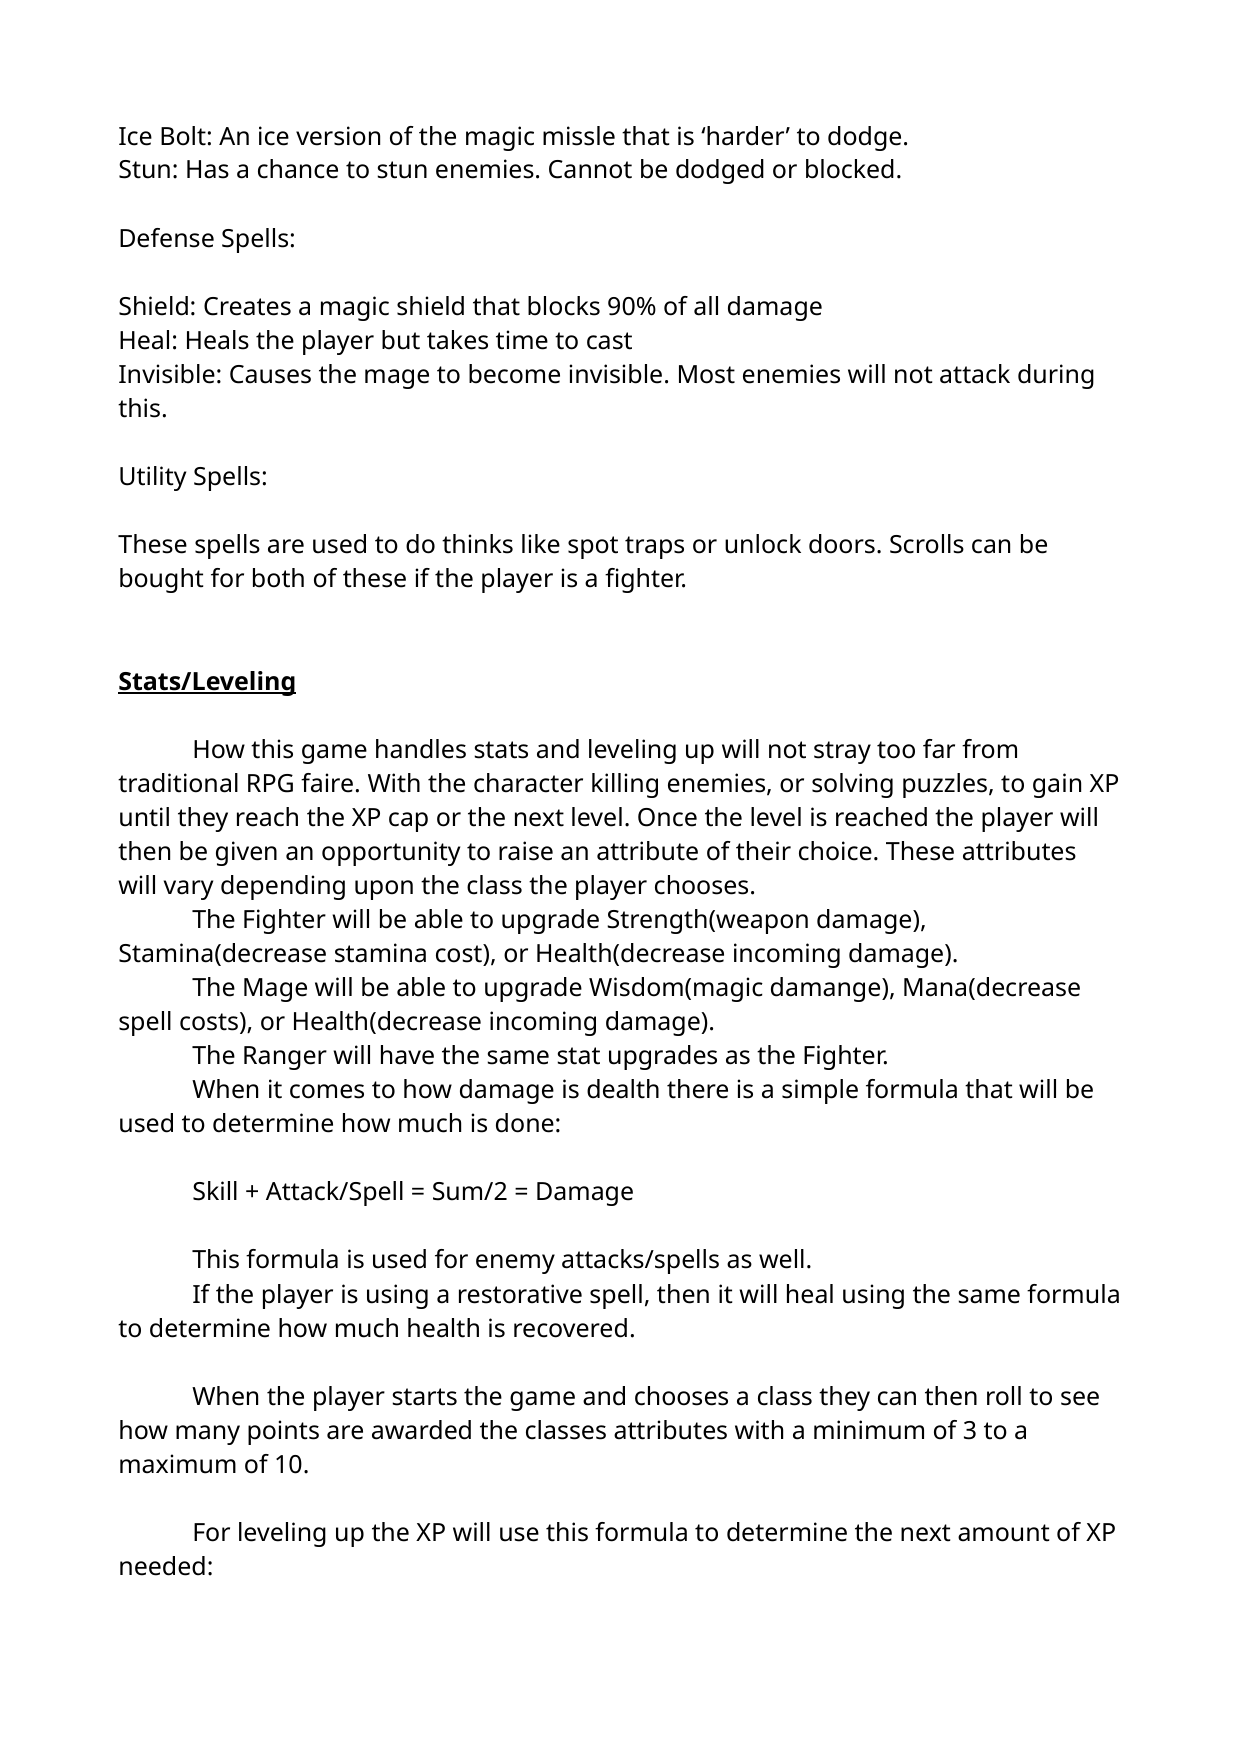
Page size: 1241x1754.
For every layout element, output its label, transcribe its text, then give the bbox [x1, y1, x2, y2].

text How this game handles stats and leveling up will not stray too far from traditional RPG faire. With the character killing enemies, or solving puzzles, to gain XP until they reach the XP cap or the next level. Once the level is reached the player will then be given an opportunity to raise an attribute of their choice. These attributes will vary depending upon the class the player chooses. [118, 731, 1122, 902]
text The Ranger will have the same stat upgrades as the Fighter. [118, 1038, 1122, 1072]
text The Fighter will be able to upgrade Strength(weapon damage), Stamina(decrease stamina cost), or Health(decrease incoming damage). [118, 902, 1122, 970]
text When the player starts the game and chooses a class they can then roll to see how many points are awarded the classes attributes with a minimum of 3 to a maximum of 10. [118, 1378, 1122, 1481]
text Invisible: Causes the mage to become invisible. Most enemies will not attack during this. [118, 357, 1122, 425]
text For leveling up the XP will use this formula to determine the next amount of XP needed: [118, 1515, 1122, 1583]
text The Mage will be able to upgrade Wisdom(magic damange), Mana(decrease spell costs), or Health(decrease incoming damage). [118, 970, 1122, 1038]
text Stats/Leveling [118, 663, 1122, 697]
text If the player is using a restorative spell, then it will heal using the same formula to determine how much health is recovered. [118, 1276, 1122, 1344]
text Defense Spells: [118, 220, 1122, 254]
text These spells are used to do thinks like spot traps or unlock doors. Scrolls can be bought for both of these if the player is a fighter. [118, 527, 1122, 595]
text Utility Spells: [118, 459, 1122, 493]
text Ice Bolt: An ice version of the magic missle that is ‘harder’ to dodge. [118, 118, 1122, 152]
text Heal: Heals the player but takes time to cast [118, 322, 1122, 357]
text Shield: Creates a magic shield that blocks 90% of all damage [118, 288, 1122, 322]
text This formula is used for enemy attacks/spells as well. [118, 1242, 1122, 1276]
text Skill + Attack/Spell = Sum/2 = Damage [118, 1174, 1122, 1208]
text When it comes to how damage is dealth there is a simple formula that will be used to determine how much is done: [118, 1072, 1122, 1140]
text Stun: Has a chance to stun enemies. Cannot be dodged or blocked. [118, 152, 1122, 186]
